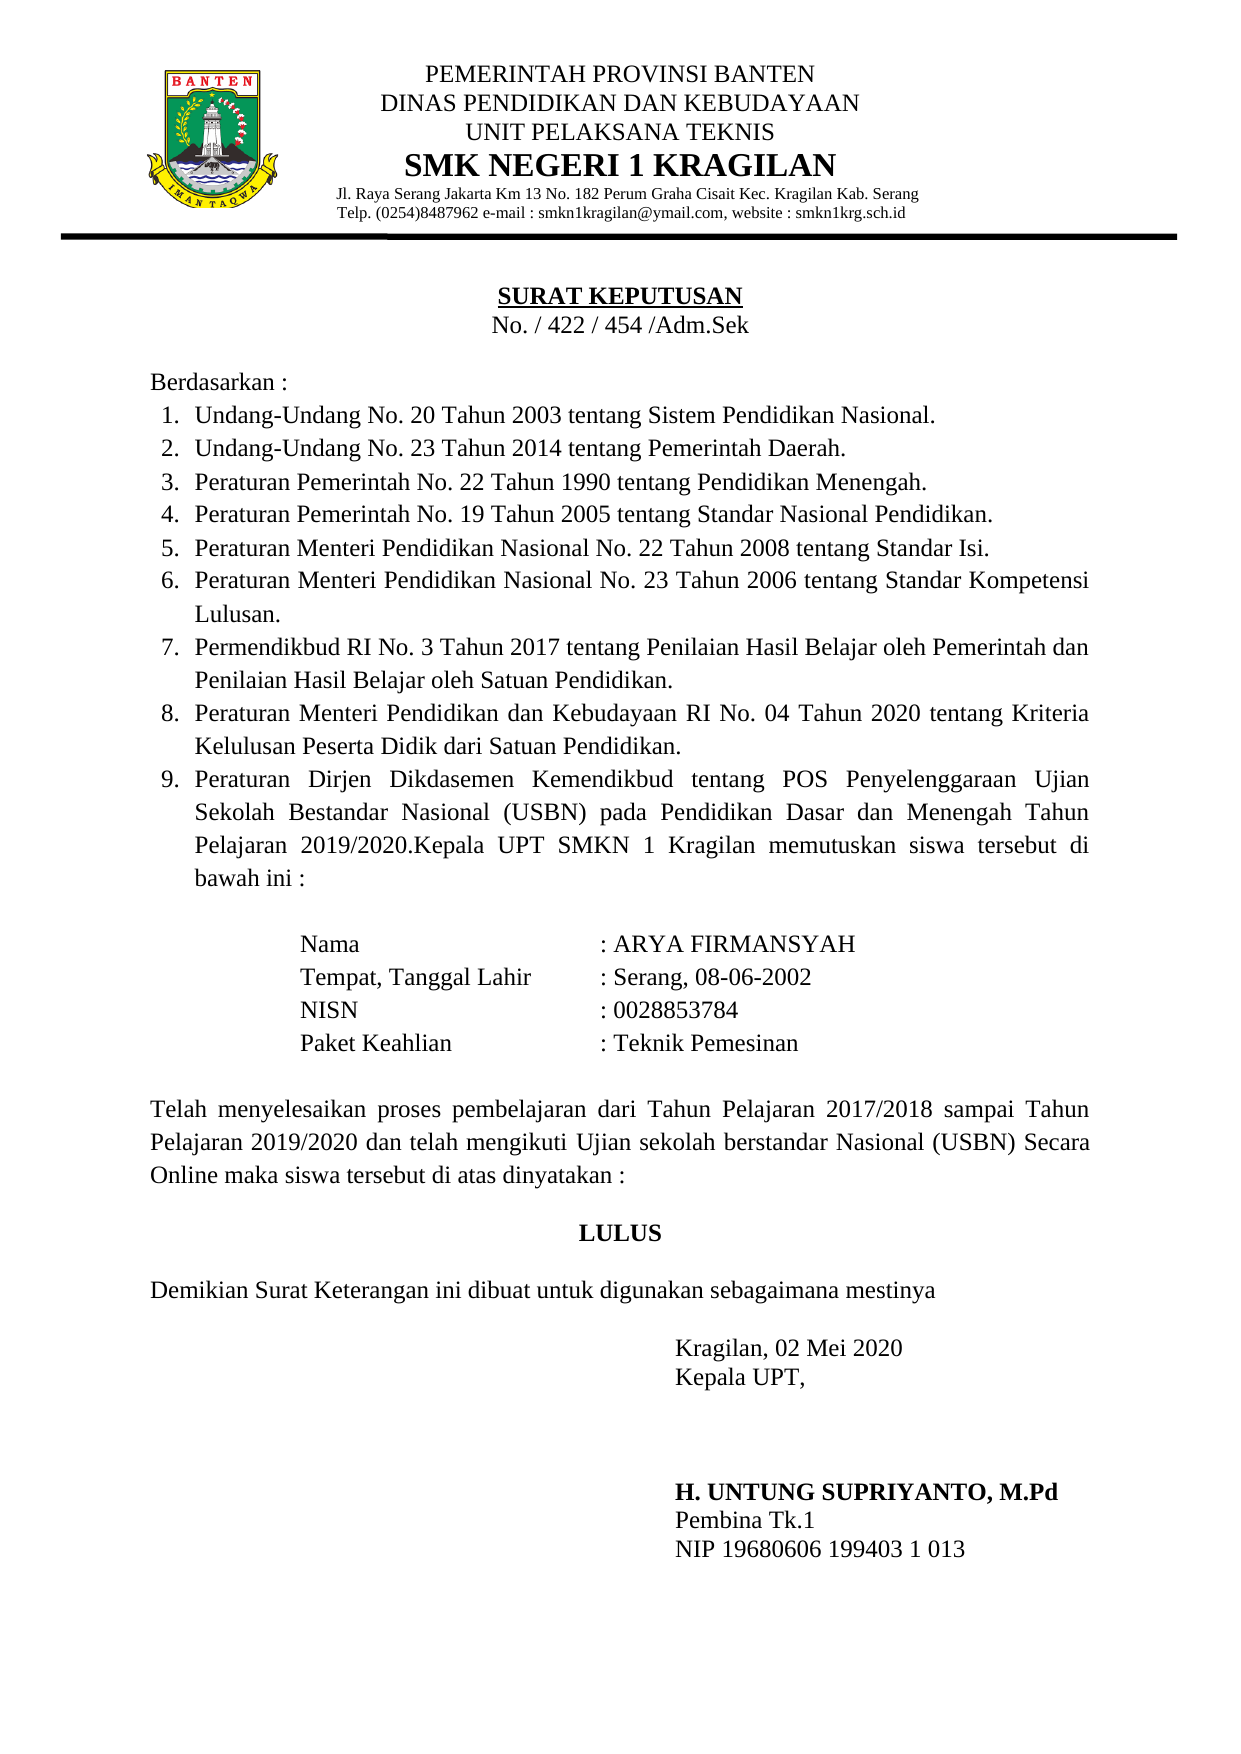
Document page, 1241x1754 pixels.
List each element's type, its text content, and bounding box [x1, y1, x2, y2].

text Kepala UPT, [150, 1362, 1090, 1391]
list Peraturan Menteri Pendidikan Nasional No. 22 Tahun 2008 tentang Standar Isi. [179, 533, 1090, 561]
text Pembina Tk.1 [150, 1506, 1090, 1534]
list Undang-Undang No. 20 Tahun 2003 tentang Sistem Pendidikan Nasional. [179, 401, 1090, 429]
list Permendikbud RI No. 3 Tahun 2017 tentang Penilaian Hasil Belajar oleh Pemerintah dan Penilaian Hasil Belajar oleh Satuan Pendidikan. [179, 632, 1090, 693]
list Undang-Undang No. 23 Tahun 2014 tentang Pemerintah Daerah. [179, 433, 1090, 462]
text Paket Keahlian : Teknik Pemesinan [150, 1028, 1090, 1057]
list Peraturan Menteri Pendidikan dan Kebudayaan RI No. 04 Tahun 2020 tentang Kriteria Kelulusan Peserta Didik dari Satuan Pendidikan. [179, 698, 1090, 759]
text No. / 422 / 454 /Adm.Sek [150, 310, 1090, 339]
picture [146, 70, 279, 208]
text Demikian Surat Keterangan ini dibuat untuk digunakan sebagaimana mestinya [150, 1276, 1090, 1304]
text Berdasarkan : [150, 367, 1090, 396]
text NIP 19680606 199403 1 013 [150, 1534, 1090, 1563]
list Peraturan Pemerintah No. 22 Tahun 1990 tentang Pendidikan Menengah. [179, 467, 1090, 495]
text SURAT KEPUTUSAN [150, 281, 1090, 310]
list Peraturan Menteri Pendidikan Nasional No. 23 Tahun 2006 tentang Standar Kompetensi Lulusan. [179, 566, 1090, 627]
text Kragilan, 02 Mei 2020 [150, 1333, 1090, 1362]
text LULUS [150, 1218, 1090, 1247]
list Peraturan Dirjen Dikdasemen Kemendikbud tentang POS Penyelenggaraan Ujian Sekolah Bestandar Nasional (USBN) pada Pendidikan Dasar dan Menengah Tahun Pelajaran 2019/2020.Kepala UPT SMKN 1 Kragilan memutuskan siswa tersebut di bawah ini : [179, 764, 1090, 892]
text H. UNTUNG SUPRIYANTO, M.Pd [150, 1477, 1090, 1506]
text Telah menyelesaikan proses pembelajaran dari Tahun Pelajaran 2017/2018 sampai Tahun Pelajaran 2019/2020 dan telah mengikuti Ujian sekolah berstandar Nasional (USBN) Secara Online maka siswa tersebut di atas dinyatakan : [150, 1094, 1090, 1189]
text Nama : ARYA FIRMANSYAH [150, 929, 1090, 958]
text Tempat, Tanggal Lahir : Serang, 08-06-2002 [150, 962, 1090, 991]
list Peraturan Pemerintah No. 19 Tahun 2005 tentang Standar Nasional Pendidikan. [179, 499, 1090, 528]
text NISN : 0028853784 [150, 995, 1090, 1024]
